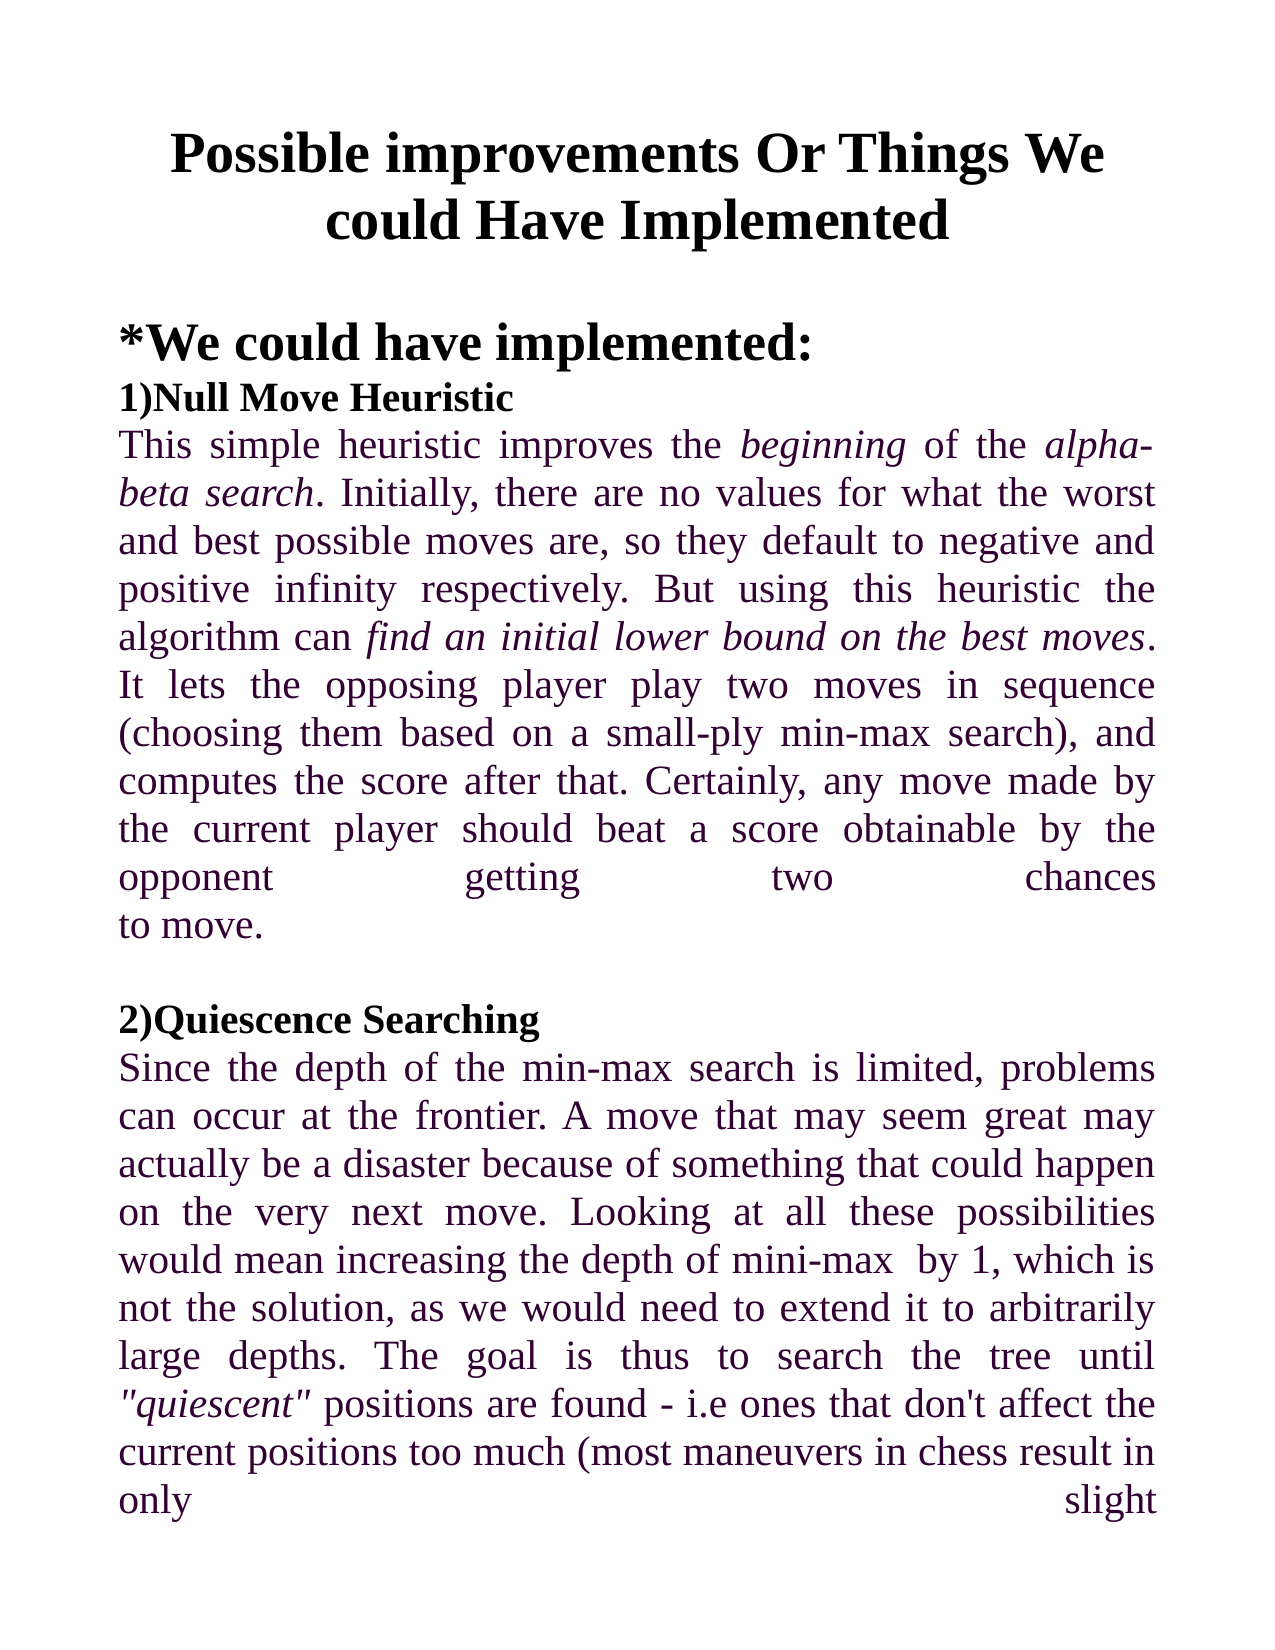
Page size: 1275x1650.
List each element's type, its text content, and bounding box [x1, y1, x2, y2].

text 2)Quiescence Searching [118, 995, 1157, 1043]
text 1)Null Move Heuristic [118, 372, 1157, 420]
text Since the depth of the min-max search is limited, problems can occur at the frontier. A move that may seem great may actually be a disaster because of something that could happen on the very next move. Looking at all these possibilities would mean increasing the depth of mini-max by 1, which is not the solution, as we would need to extend it to arbitrarily large depths. The goal is thus to search the tree until "quiescent" positions are found - i.e ones that don't affect the current positions too much (most maneuvers in chess result in only slight [118, 1043, 1157, 1522]
text Possible improvements Or Things We could Have Implemented [118, 118, 1157, 252]
text This simple heuristic improves the beginning of the alpha-beta search. Initially, there are no values for what the worst and best possible moves are, so they default to negative and positive infinity respectively. But using this heuristic the algorithm can find an initial lower bound on the best moves. It lets the opposing player play two moves in sequence (choosing them based on a small-ply min-max search), and computes the score after that. Certainly, any move made by the current player should beat a score obtainable by the opponent getting two chances to move. [118, 420, 1157, 947]
text *We could have implemented: [118, 310, 1157, 372]
